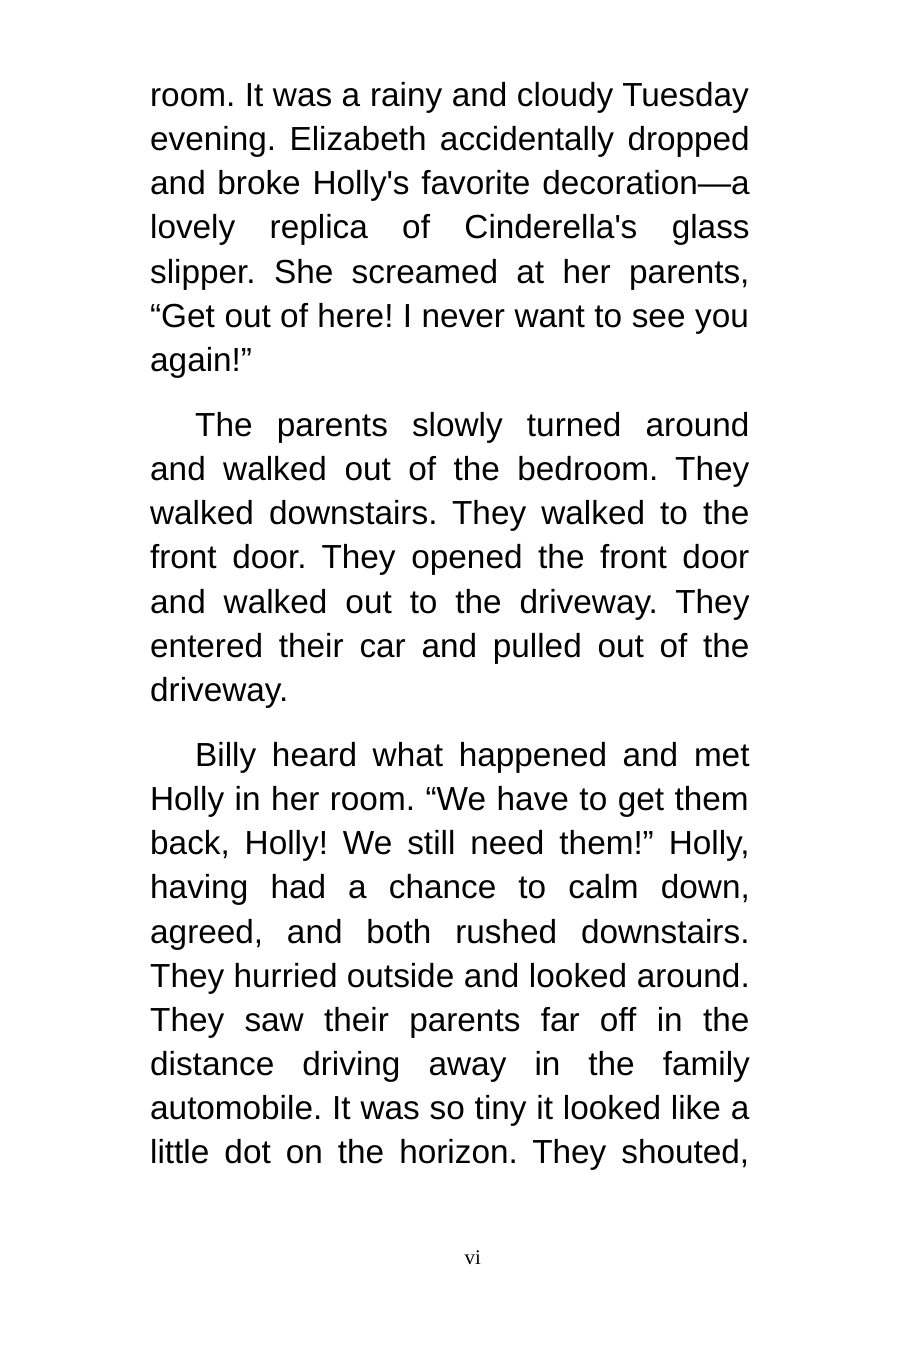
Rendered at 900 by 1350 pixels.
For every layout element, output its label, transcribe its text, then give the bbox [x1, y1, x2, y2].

text Billy heard what happened and met Holly in her room. “We have to get them back, Holly! We still need them!” Holly, having had a chance to calm down, agreed, and both rushed downstairs. They hurried outside and looked around. They saw their parents far off in the distance driving away in the family automobile. It was so tiny it looked like a little dot on the horizon. They shouted, [150, 735, 750, 1171]
text room. It was a rainy and cloudy Tuesday evening. Elizabeth accidentally dropped and broke Holly's favorite decoration—a lovely replica of Cinderella's glass slipper. She screamed at her parents, “Get out of here! I never want to see you again!” [150, 75, 750, 378]
text The parents slowly turned around and walked out of the bedroom. They walked downstairs. They walked to the front door. They opened the front door and walked out to the driveway. They entered their car and pulled out of the driveway. [150, 405, 750, 708]
